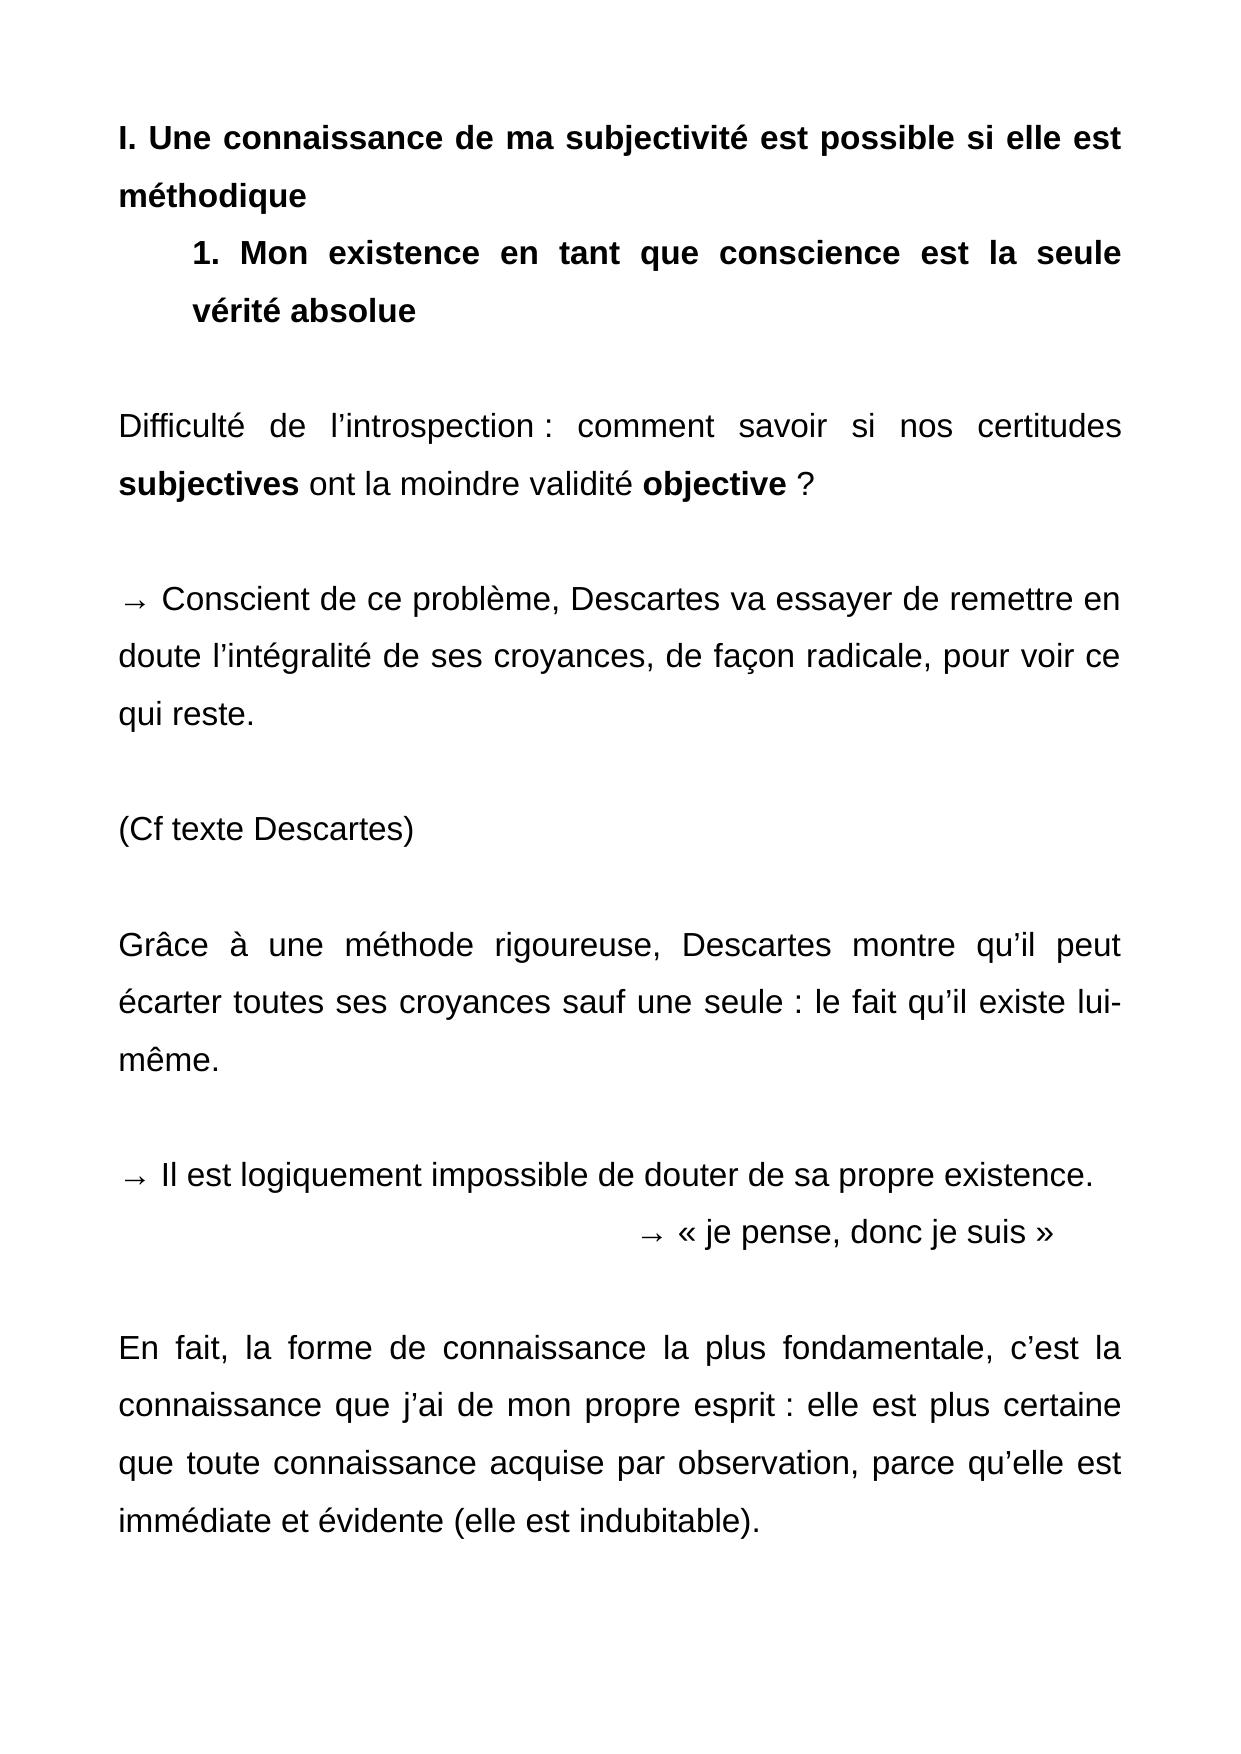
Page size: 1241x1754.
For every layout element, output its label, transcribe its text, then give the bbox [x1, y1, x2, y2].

text → « je pense, donc je suis » [118, 1213, 1122, 1251]
text En fait, la forme de connaissance la plus fondamentale, c’est la connaissance que j’ai de mon propre esprit : elle est plus certaine que toute connaissance acquise par observation, parce qu’elle est immédiate et évidente (elle est indubitable). [118, 1328, 1122, 1539]
text → Conscient de ce problème, Descartes va essayer de remettre en doute l’intégralité de ses croyances, de façon radicale, pour voir ce qui reste. [118, 579, 1122, 733]
text (Cf texte Descartes) [118, 809, 1122, 848]
text → Il est logiquement impossible de douter de sa propre existence. [118, 1155, 1122, 1193]
text Grâce à une méthode rigoureuse, Descartes montre qu’il peut écarter toutes ses croyances sauf une seule : le fait qu’il existe lui-même. [118, 924, 1122, 1078]
text Difficulté de l’introspection : comment savoir si nos certitudes subjectives ont la moindre validité objective ? [118, 406, 1122, 502]
text I. Une connaissance de ma subjectivité est possible si elle est méthodique [118, 118, 1122, 214]
text 1. Mon existence en tant que conscience est la seule vérité absolue [192, 233, 1122, 329]
